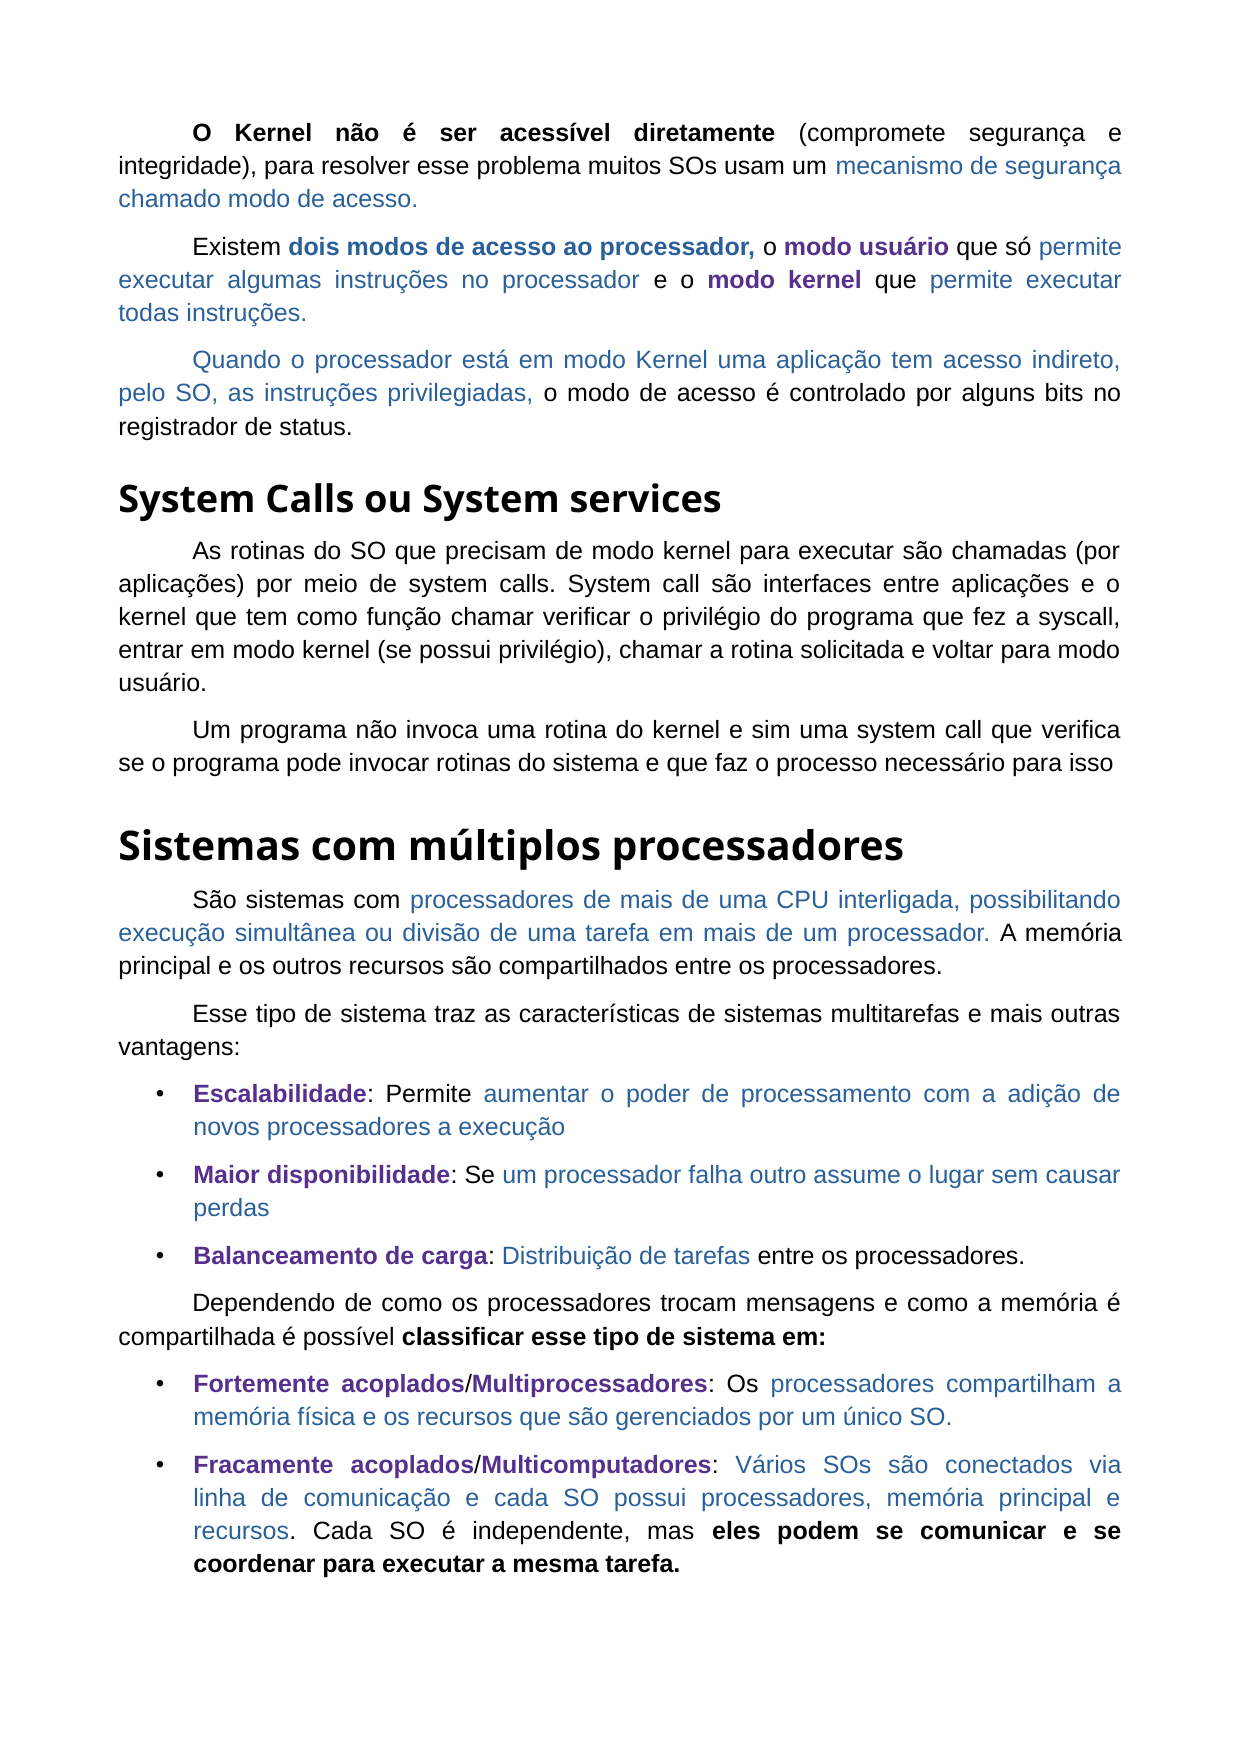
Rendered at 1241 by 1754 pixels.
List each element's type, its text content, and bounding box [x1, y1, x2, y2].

text Um programa não invoca uma rotina do kernel e sim uma system call que verifica se o programa pode invocar rotinas do sistema e que faz o processo necessário para isso [118, 715, 1122, 777]
text As rotinas do SO que precisam de modo kernel para executar são chamadas (por aplicações) por meio de system calls. System call são interfaces entre aplicações e o kernel que tem como função chamar verificar o privilégio do programa que fez a syscall, entrar em modo kernel (se possui privilégio), chamar a rotina solicitada e voltar para modo usuário. [118, 536, 1122, 697]
text Dependendo de como os processadores trocam mensagens e como a memória é compartilhada é possível classificar esse tipo de sistema em: [118, 1288, 1122, 1350]
text Esse tipo de sistema traz as características de sistemas multitarefas e mais outras vantagens: [118, 999, 1122, 1060]
list Balanceamento de carga: Distribuição de tarefas entre os processadores. [156, 1241, 1122, 1269]
text Quando o processador está em modo Kernel uma aplicação tem acesso indireto, pelo SO, as instruções privilegiadas, o modo de acesso é controlado por alguns bits no registrador de status. [118, 345, 1122, 440]
list Fortemente acoplados/Multiprocessadores: Os processadores compartilham a memória física e os recursos que são gerenciados por um único SO. [156, 1369, 1122, 1431]
text São sistemas com processadores de mais de uma CPU interligada, possibilitando execução simultânea ou divisão de uma tarefa em mais de um processador. A memória principal e os outros recursos são compartilhados entre os processadores. [118, 885, 1122, 980]
list Maior disponibilidade: Se um processador falha outro assume o lugar sem causar perdas [156, 1160, 1122, 1222]
list Escalabilidade: Permite aumentar o poder de processamento com a adição de novos processadores a execução [156, 1079, 1122, 1141]
list Fracamente acoplados/Multicomputadores: Vários SOs são conectados via linha de comunicação e cada SO possui processadores, memória principal e recursos. Cada SO é independente, mas eles podem se comunicar e se coordenar para executar a mesma tarefa. [156, 1450, 1122, 1578]
text O Kernel não é ser acessível diretamente (compromete segurança e integridade), para resolver esse problema muitos SOs usam um mecanismo de segurança chamado modo de acesso. [118, 118, 1122, 213]
subtitle System Calls ou System services [118, 472, 1122, 523]
subtitle Sistemas com múltiplos processadores [118, 817, 1122, 872]
text Existem dois modos de acesso ao processador, o modo usuário que só permite executar algumas instruções no processador e o modo kernel que permite executar todas instruções. [118, 232, 1122, 327]
